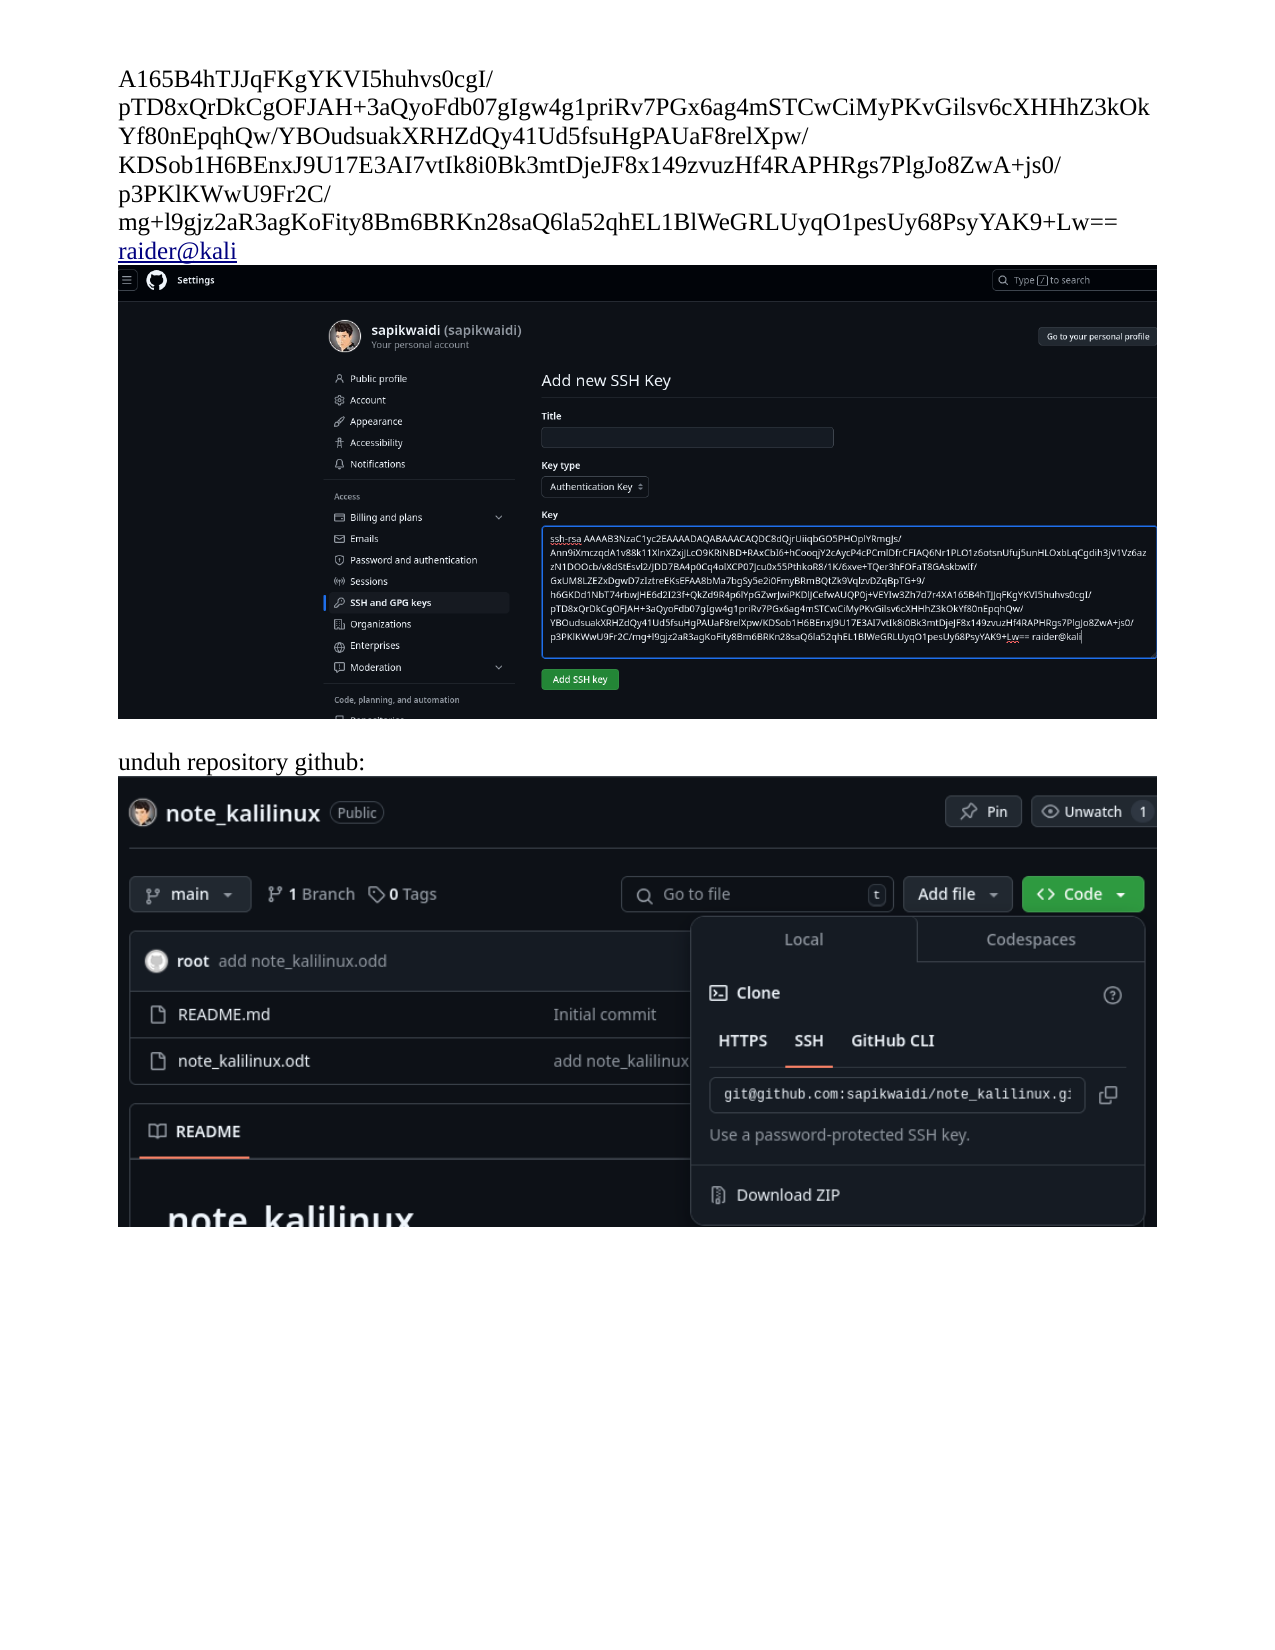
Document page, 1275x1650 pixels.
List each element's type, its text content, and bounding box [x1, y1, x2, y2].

text unduh repository github: [118, 747, 1157, 776]
picture [118, 776, 1157, 1227]
text A165B4hTJJqFKgYKVI5huhvs0cgI/pTD8xQrDkCgOFJAH+3aQyoFdb07gIgw4g1priRv7PGx6ag4mSTCwCiMyPKvGilsv6cXHHhZ3kOkYf80nEpqhQw/YBOudsuakXRHZdQy41Ud5fsuHgPAUaF8relXpw/KDSob1H6BEnxJ9U17E3AI7vtIk8i0Bk3mtDjeJF8x149zvuzHf4RAPHRgs7PlgJo8ZwA+js0/p3PKlKWwU9Fr2C/mg+l9gjz2aR3agKoFity8Bm6BRKn28saQ6la52qhEL1BlWeGRLUyqO1pesUy68PsyYAK9+Lw== raider@kali [118, 64, 1157, 265]
picture [118, 265, 1157, 719]
